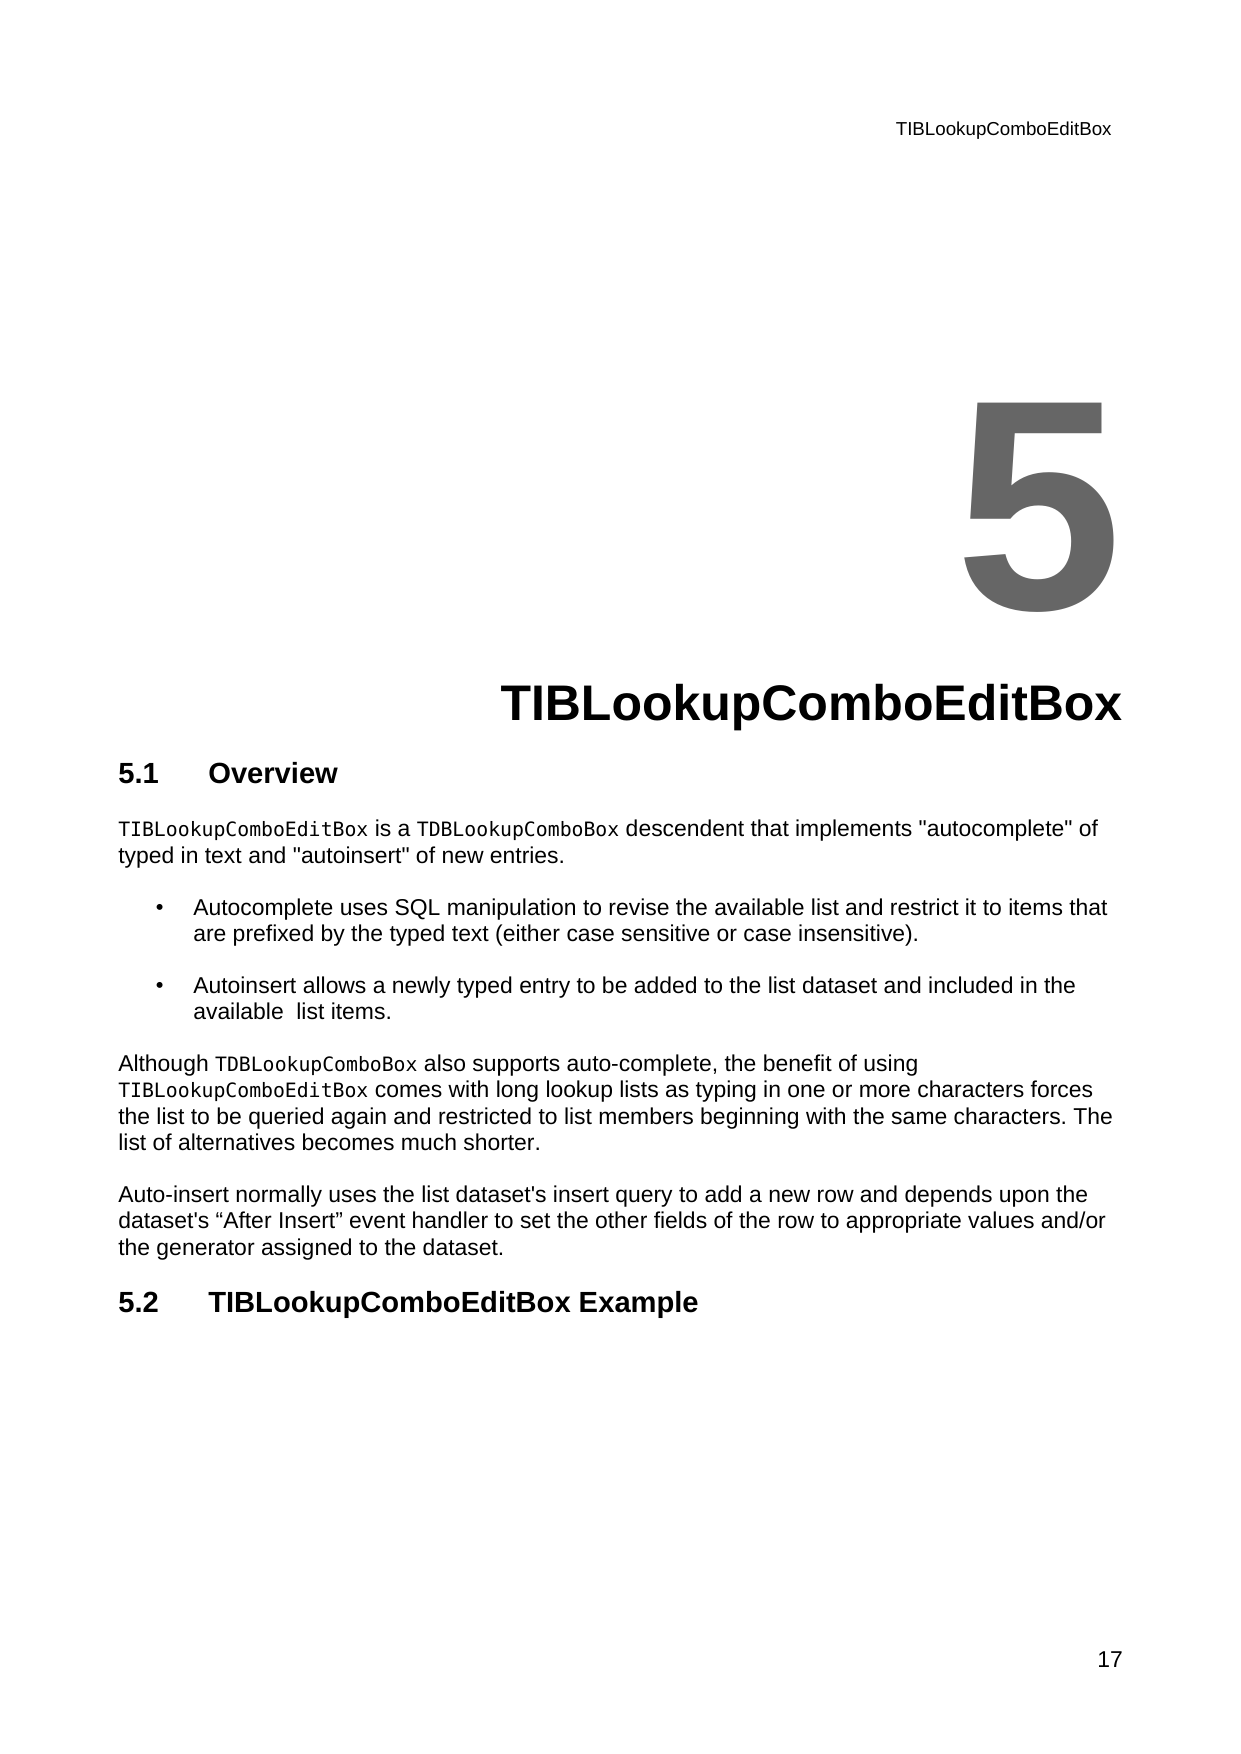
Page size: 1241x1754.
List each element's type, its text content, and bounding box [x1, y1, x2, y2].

list Autoinsert allows a newly typed entry to be added to the list dataset and included in the available list items. [156, 972, 1122, 1024]
text TIBLookupComboEditBox is a TDBLookupComboBox descendent that implements "autocomplete" of typed in text and "autoinsert" of new entries. [118, 815, 1122, 868]
list Autocomplete uses SQL manipulation to revise the available list and restrict it to items that are prefixed by the typed text (either case sensitive or case insensitive). [156, 893, 1122, 946]
subtitle Overview [118, 756, 1122, 790]
text Auto-insert normally uses the list dataset's insert query to add a new row and depends upon the dataset's “After Insert” event handler to set the other fields of the row to appropriate values and/or the generator assigned to the dataset. [118, 1181, 1122, 1260]
subtitle TIBLookupComboEditBox Example [118, 1285, 1122, 1319]
subtitle TIBLookupComboEditBox [81, 328, 1122, 731]
text Although TDBLookupComboBox also supports auto-complete, the benefit of using TIBLookupComboEditBox comes with long lookup lists as typing in one or more characters forces the list to be queried again and restricted to list members beginning with the same characters. The list of alternatives becomes much shorter. [118, 1050, 1122, 1155]
